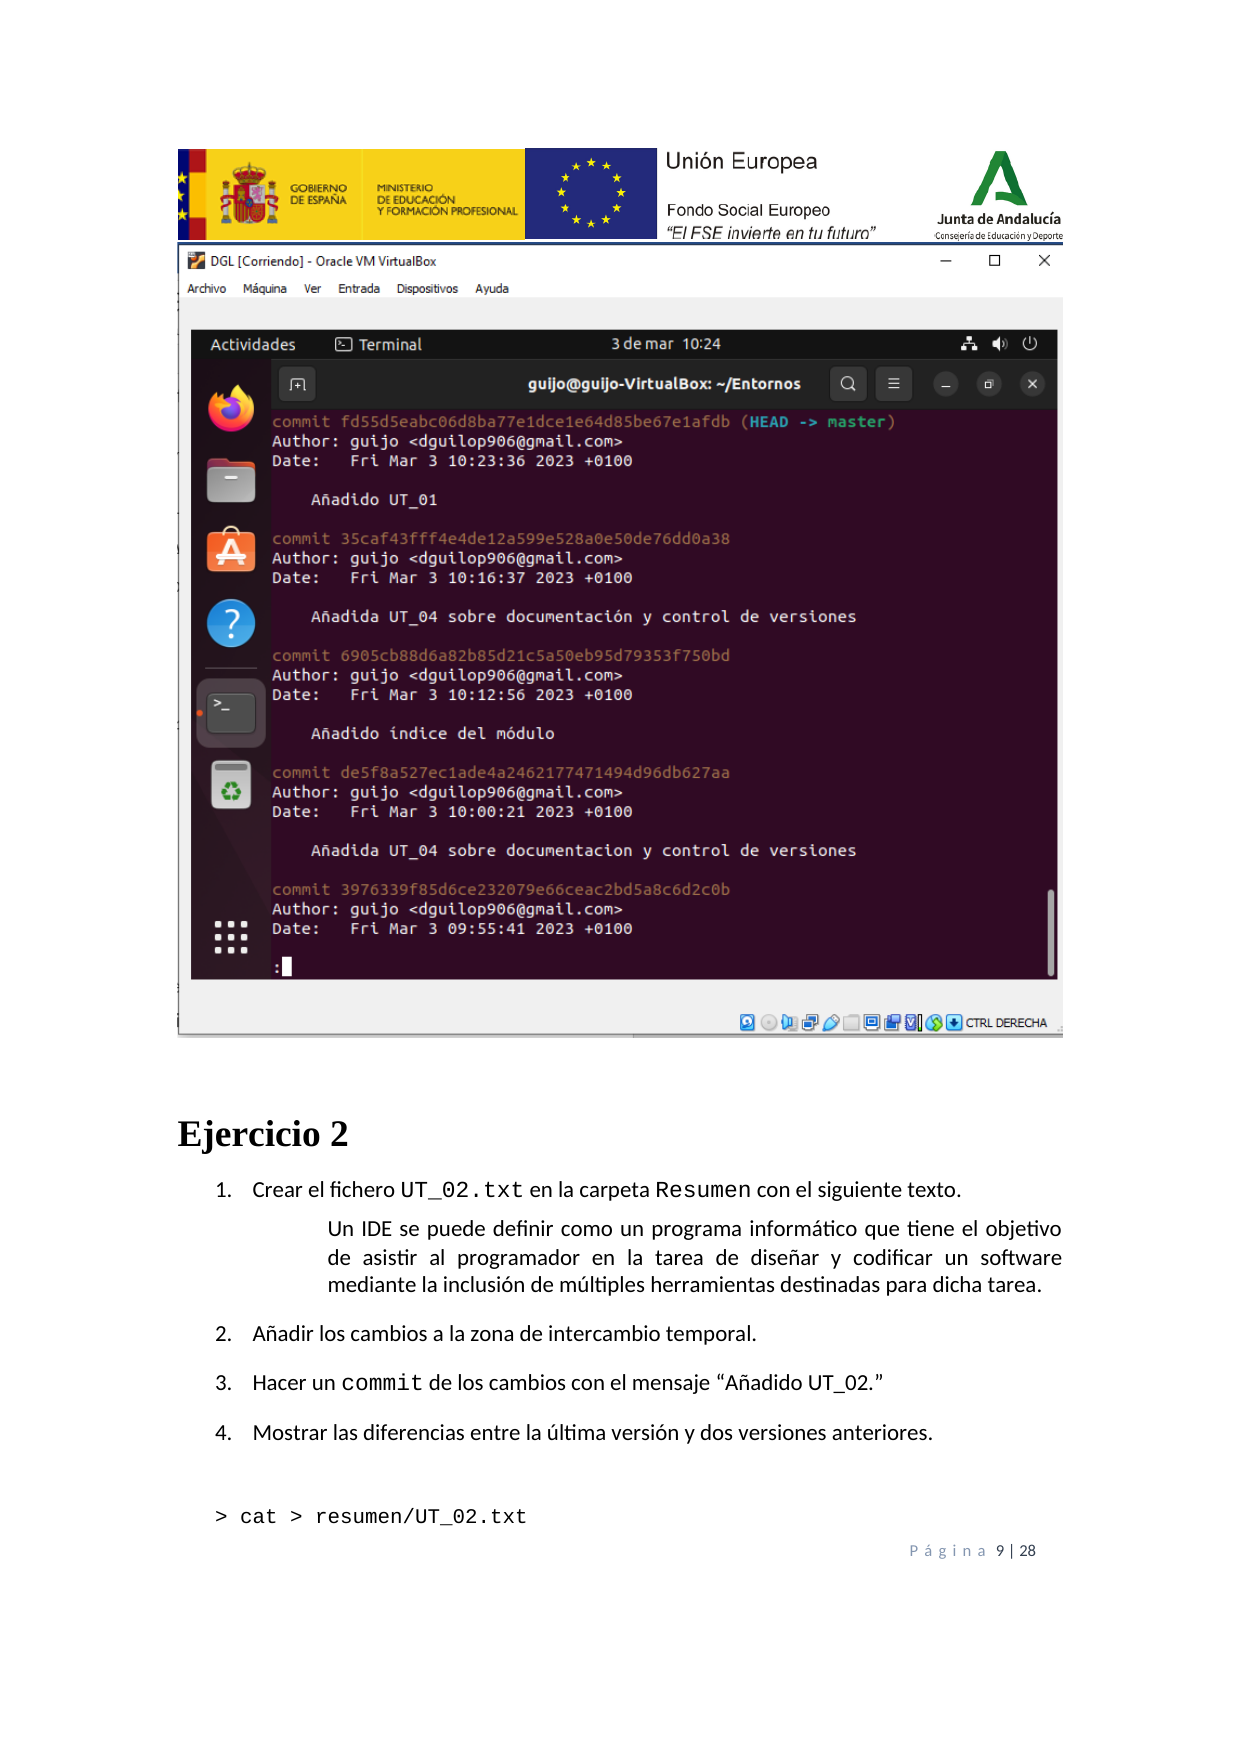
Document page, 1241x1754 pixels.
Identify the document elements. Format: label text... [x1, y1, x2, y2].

text > cat > resumen/UT_02.txt [215, 1506, 1063, 1530]
text Ejercicio 2 [177, 1111, 1063, 1154]
list Añadir los cambios a la zona de intercambio temporal. [215, 1319, 1063, 1347]
list Crear el fichero UT_02.txt en la carpeta Resumen con el siguiente texto. [215, 1175, 1063, 1204]
list Mostrar las diferencias entre la última versión y dos versiones anteriores. [215, 1418, 1063, 1446]
list Hacer un commit de los cambios con el mensaje “Añadido UT_02.” [215, 1368, 1063, 1397]
text Un IDE se puede definir como un programa informático que tiene el objetivo de asistir al programador en la tarea de diseñar y codificar un software mediante la inclusión de múltiples herramientas destinadas para dicha tarea. [327, 1214, 1063, 1299]
